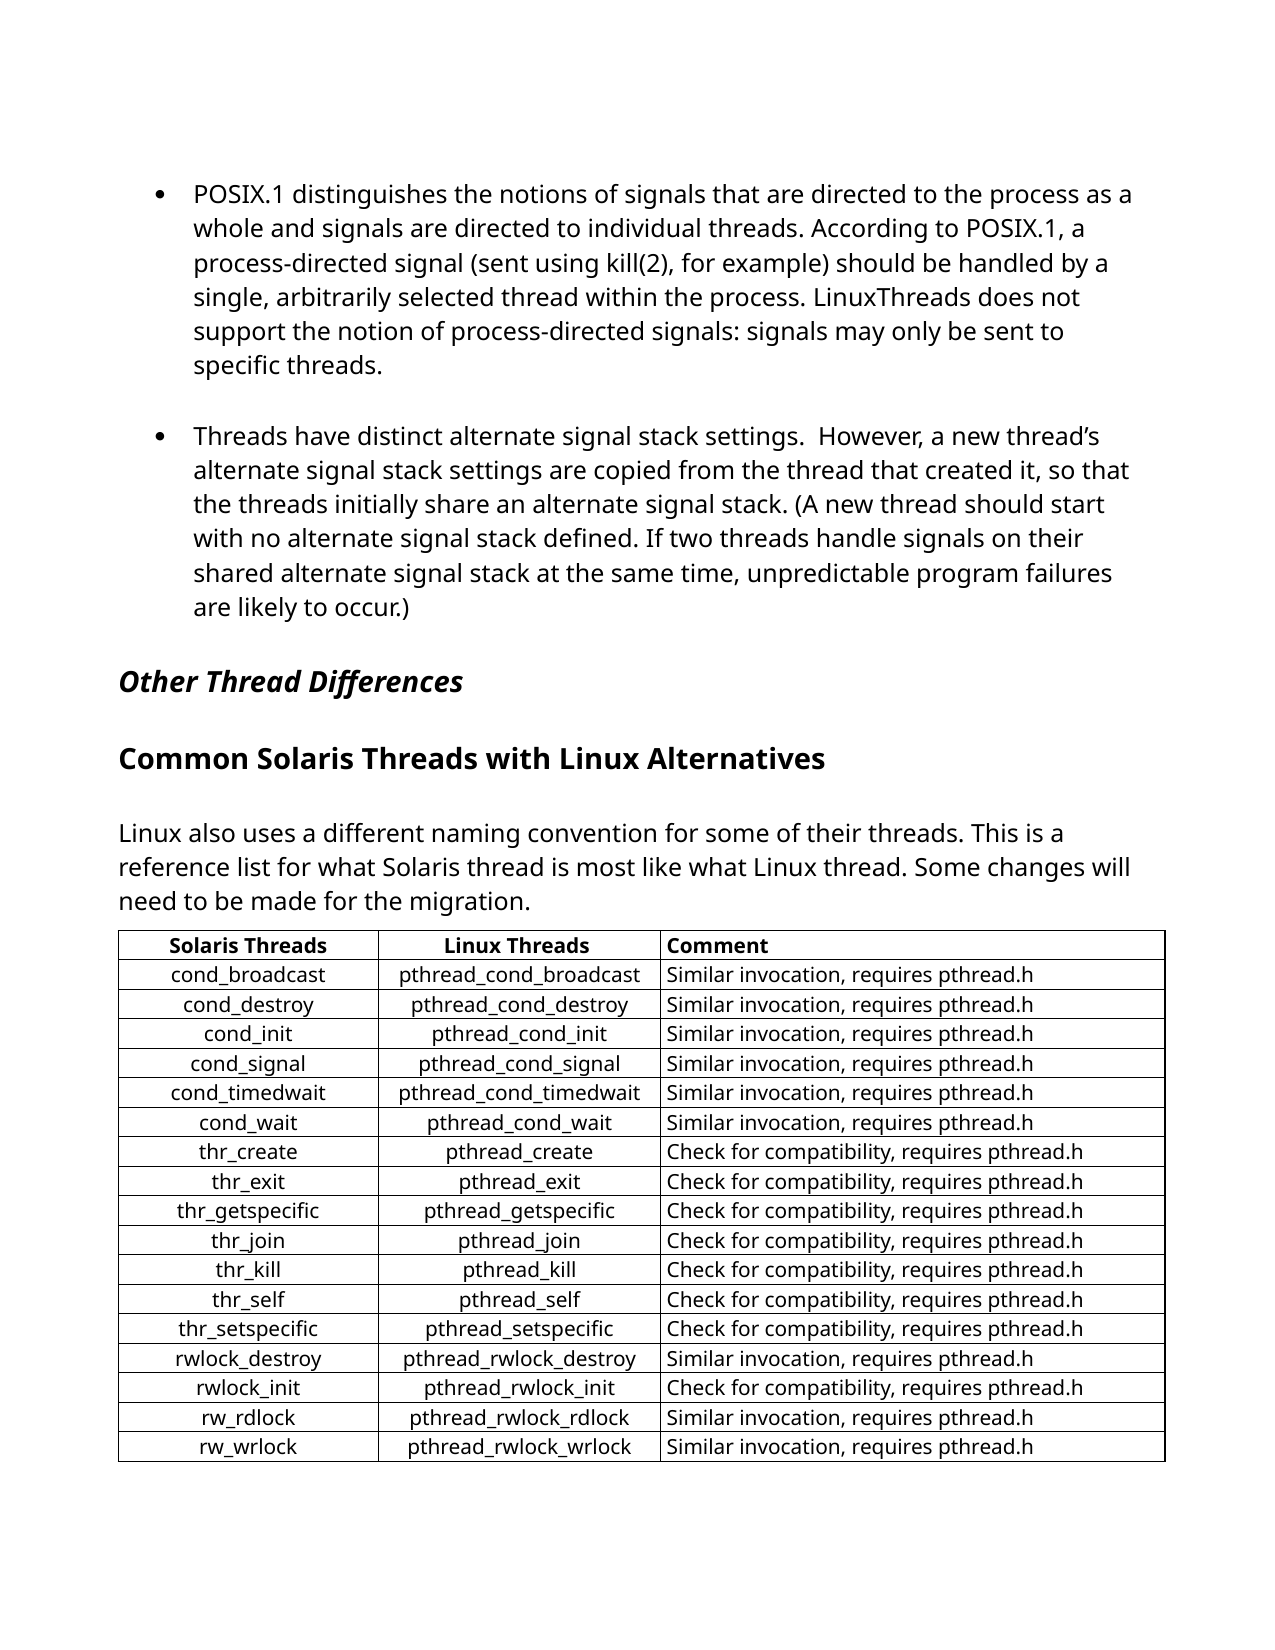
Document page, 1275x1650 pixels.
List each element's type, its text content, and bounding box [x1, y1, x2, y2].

table_cell pthread_cond_signal [379, 1049, 660, 1077]
table_cell pthread_exit [379, 1167, 660, 1195]
table_cell rwlock_destroy [119, 1344, 378, 1372]
table_cell pthread_rwlock_init [379, 1373, 660, 1402]
table_cell pthread_cond_wait [379, 1108, 660, 1136]
table_cell Check for compatibility, requires pthread.h [661, 1226, 1164, 1254]
table_cell cond_wait [119, 1108, 378, 1136]
table_cell pthread_setspecific [379, 1314, 660, 1343]
table_cell Similar invocation, requires pthread.h [661, 960, 1164, 989]
table_header Comment [661, 931, 1164, 959]
subtitle Other Thread Differences [118, 661, 1157, 701]
table_cell thr_self [119, 1285, 378, 1313]
table_cell Check for compatibility, requires pthread.h [661, 1167, 1164, 1195]
table_cell Check for compatibility, requires pthread.h [661, 1285, 1164, 1313]
table_header Solaris Threads [119, 931, 378, 959]
subtitle Common Solaris Threads with Linux Alternatives [118, 738, 1157, 778]
table_cell Similar invocation, requires pthread.h [661, 1019, 1164, 1048]
table_cell pthread_cond_broadcast [379, 960, 660, 989]
table_cell cond_timedwait [119, 1078, 378, 1107]
table_cell Similar invocation, requires pthread.h [661, 1108, 1164, 1136]
table_cell pthread_rwlock_wrlock [379, 1432, 660, 1461]
table_cell rw_wrlock [119, 1432, 378, 1461]
table_cell pthread_rwlock_destroy [379, 1344, 660, 1372]
table_cell cond_broadcast [119, 960, 378, 989]
table_cell cond_destroy [119, 990, 378, 1018]
table_cell pthread_kill [379, 1255, 660, 1284]
table_cell pthread_rwlock_rdlock [379, 1403, 660, 1431]
list Threads have distinct alternate signal stack settings. However, a new thread’s alternate signal stack settings are copied from the thread that created it, so that the threads initially share an alternate signal stack. (A new thread should start with no alternate signal stack defined. If two threads handle signals on their shared alternate signal stack at the same time, unpredictable program failures are likely to occur.) [156, 419, 1157, 623]
table_cell thr_setspecific [119, 1314, 378, 1343]
list POSIX.1 distinguishes the notions of signals that are directed to the process as a whole and signals are directed to individual threads. According to POSIX.1, a process-directed signal (sent using kill(2), for example) should be handled by a single, arbitrarily selected thread within the process. LinuxThreads does not support the notion of process-directed signals: signals may only be sent to specific threads. [156, 177, 1157, 381]
table_cell thr_join [119, 1226, 378, 1254]
table_cell Check for compatibility, requires pthread.h [661, 1373, 1164, 1402]
text Linux also uses a different naming convention for some of their threads. This is a reference list for what Solaris thread is most like what Linux thread. Some changes will need to be made for the migration. [118, 815, 1157, 917]
table_cell pthread_cond_init [379, 1019, 660, 1048]
table_cell cond_init [119, 1019, 378, 1048]
table_cell pthread_join [379, 1226, 660, 1254]
table_cell thr_create [119, 1137, 378, 1166]
table_cell thr_getspecific [119, 1196, 378, 1225]
table_cell pthread_self [379, 1285, 660, 1313]
table_cell Check for compatibility, requires pthread.h [661, 1314, 1164, 1343]
table_cell pthread_create [379, 1137, 660, 1166]
table_cell thr_kill [119, 1255, 378, 1284]
table_cell Similar invocation, requires pthread.h [661, 1432, 1164, 1461]
table_cell Similar invocation, requires pthread.h [661, 990, 1164, 1018]
table_cell cond_signal [119, 1049, 378, 1077]
table_cell Similar invocation, requires pthread.h [661, 1049, 1164, 1077]
table_cell Check for compatibility, requires pthread.h [661, 1196, 1164, 1225]
table_cell Check for compatibility, requires pthread.h [661, 1255, 1164, 1284]
table_cell Similar invocation, requires pthread.h [661, 1403, 1164, 1431]
table_cell Similar invocation, requires pthread.h [661, 1078, 1164, 1107]
table_cell pthread_cond_destroy [379, 990, 660, 1018]
table_header Linux Threads [379, 931, 660, 959]
table_cell Similar invocation, requires pthread.h [661, 1344, 1164, 1372]
table_cell Check for compatibility, requires pthread.h [661, 1137, 1164, 1166]
table_cell thr_exit [119, 1167, 378, 1195]
table_cell rwlock_init [119, 1373, 378, 1402]
table_cell pthread_cond_timedwait [379, 1078, 660, 1107]
table_cell pthread_getspecific [379, 1196, 660, 1225]
table_cell rw_rdlock [119, 1403, 378, 1431]
